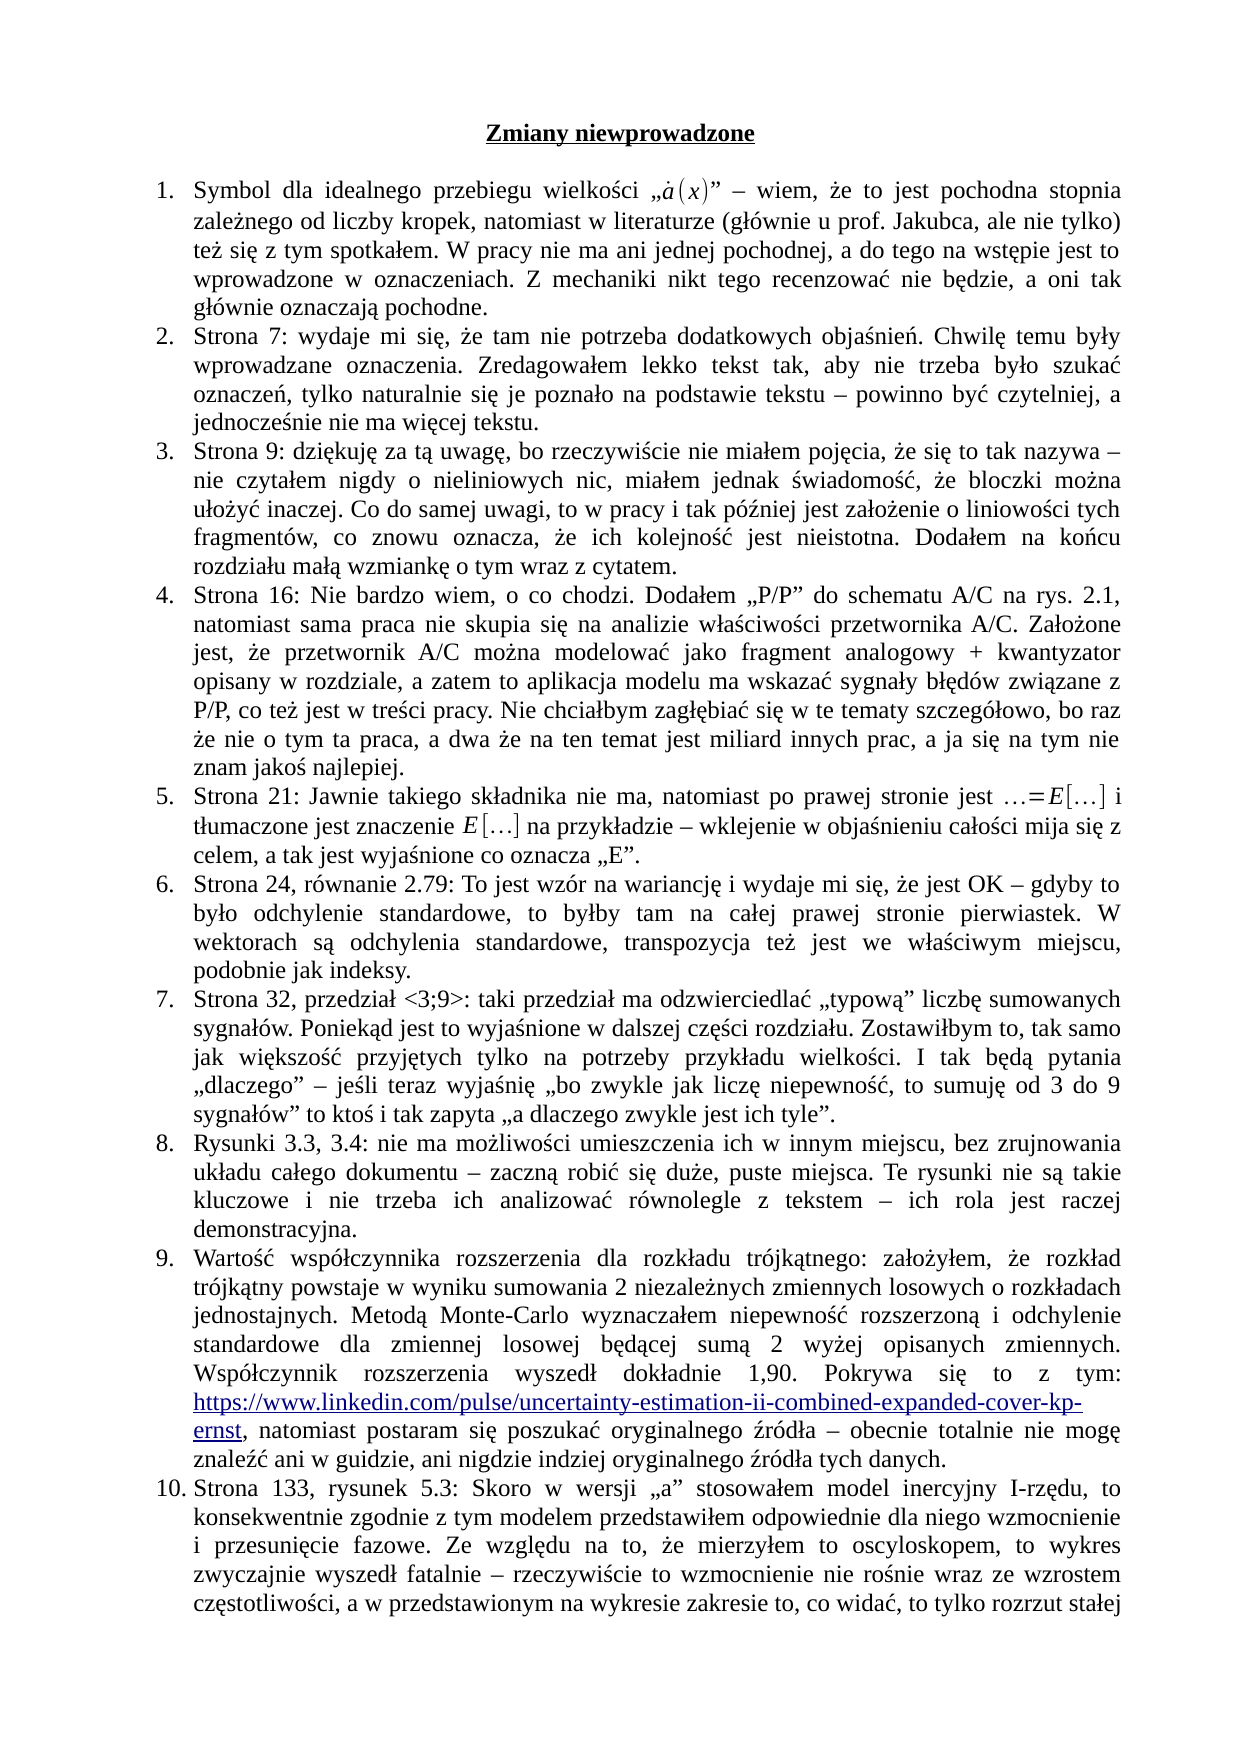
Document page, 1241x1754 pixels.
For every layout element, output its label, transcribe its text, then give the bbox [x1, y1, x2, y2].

text Zmiany niewprowadzone [118, 118, 1122, 147]
list Strona 32, przedział <3;9>: taki przedział ma odzwierciedlać „typową” liczbę sumowanych sygnałów. Poniekąd jest to wyjaśnione w dalszej części rozdziału. Zostawiłbym to, tak samo jak większość przyjętych tylko na potrzeby przykładu wielkości. I tak będą pytania „dlaczego” – jeśli teraz wyjaśnię „bo zwykle jak liczę niepewność, to sumuję od 3 do 9 sygnałów” to ktoś i tak zapyta „a dlaczego zwykle jest ich tyle”. [156, 984, 1122, 1128]
list Strona 24, równanie 2.79: To jest wzór na wariancję i wydaje mi się, że jest OK – gdyby to było odchylenie standardowe, to byłby tam na całej prawej stronie pierwiastek. W wektorach są odchylenia standardowe, transpozycja też jest we właściwym miejscu, podobnie jak indeksy. [156, 869, 1122, 984]
list Strona 133, rysunek 5.3: Skoro w wersji „a” stosowałem model inercyjny I-rzędu, to konsekwentnie zgodnie z tym modelem przedstawiłem odpowiednie dla niego wzmocnienie i przesunięcie fazowe. Ze względu na to, że mierzyłem to oscyloskopem, to wykres zwyczajnie wyszedł fatalnie – rzeczywiście to wzmocnienie nie rośnie wraz ze wzrostem częstotliwości, a w przedstawionym na wykresie zakresie to, co widać, to tylko rozrzut stałej [156, 1473, 1122, 1617]
list Strona 16: Nie bardzo wiem, o co chodzi. Dodałem „P/P” do schematu A/C na rys. 2.1, natomiast sama praca nie skupia się na analizie właściwości przetwornika A/C. Założone jest, że przetwornik A/C można modelować jako fragment analogowy + kwantyzator opisany w rozdziale, a zatem to aplikacja modelu ma wskazać sygnały błędów związane z P/P, co też jest w treści pracy. Nie chciałbym zagłębiać się w te tematy szczegółowo, bo raz że nie o tym ta praca, a dwa że na ten temat jest miliard innych prac, a ja się na tym nie znam jakoś najlepiej. [156, 580, 1122, 781]
list Strona 9: dziękuję za tą uwagę, bo rzeczywiście nie miałem pojęcia, że się to tak nazywa – nie czytałem nigdy o nieliniowych nic, miałem jednak świadomość, że bloczki można ułożyć inaczej. Co do samej uwagi, to w pracy i tak później jest założenie o liniowości tych fragmentów, co znowu oznacza, że ich kolejność jest nieistotna. Dodałem na końcu rozdziału małą wzmiankę o tym wraz z cytatem. [156, 436, 1122, 580]
list Wartość współczynnika rozszerzenia dla rozkładu trójkątnego: założyłem, że rozkład trójkątny powstaje w wyniku sumowania 2 niezależnych zmiennych losowych o rozkładach jednostajnych. Metodą Monte-Carlo wyznaczałem niepewność rozszerzoną i odchylenie standardowe dla zmiennej losowej będącej sumą 2 wyżej opisanych zmiennych. Współczynnik rozszerzenia wyszedł dokładnie 1,90. Pokrywa się to z tym: https://www.linkedin.com/pulse/uncertainty-estimation-ii-combined-expanded-cover-kp-ernst, natomiast postaram się poszukać oryginalnego źródła – obecnie totalnie nie mogę znaleźć ani w guidzie, ani nigdzie indziej oryginalnego źródła tych danych. [156, 1243, 1122, 1473]
list Strona 7: wydaje mi się, że tam nie potrzeba dodatkowych objaśnień. Chwilę temu były wprowadzane oznaczenia. Zredagowałem lekko tekst tak, aby nie trzeba było szukać oznaczeń, tylko naturalnie się je poznało na podstawie tekstu – powinno być czytelniej, a jednocześnie nie ma więcej tekstu. [156, 321, 1122, 436]
list Rysunki 3.3, 3.4: nie ma możliwości umieszczenia ich w innym miejscu, bez zrujnowania układu całego dokumentu – zaczną robić się duże, puste miejsca. Te rysunki nie są takie kluczowe i nie trzeba ich analizować równolegle z tekstem – ich rola jest raczej demonstracyjna. [156, 1128, 1122, 1243]
list Strona 21: Jawnie takiego składnika nie ma, natomiast po prawej stronie jest i tłumaczone jest znaczenie na przykładzie – wklejenie w objaśnieniu całości mija się z celem, a tak jest wyjaśnione co oznacza „E”. [156, 781, 1122, 869]
list Symbol dla idealnego przebiegu wielkości „” – wiem, że to jest pochodna stopnia zależnego od liczby kropek, natomiast w literaturze (głównie u prof. Jakubca, ale nie tylko) też się z tym spotkałem. W pracy nie ma ani jednej pochodnej, a do tego na wstępie jest to wprowadzone w oznaczeniach. Z mechaniki nikt tego recenzować nie będzie, a oni tak głównie oznaczają pochodne. [156, 176, 1122, 321]
